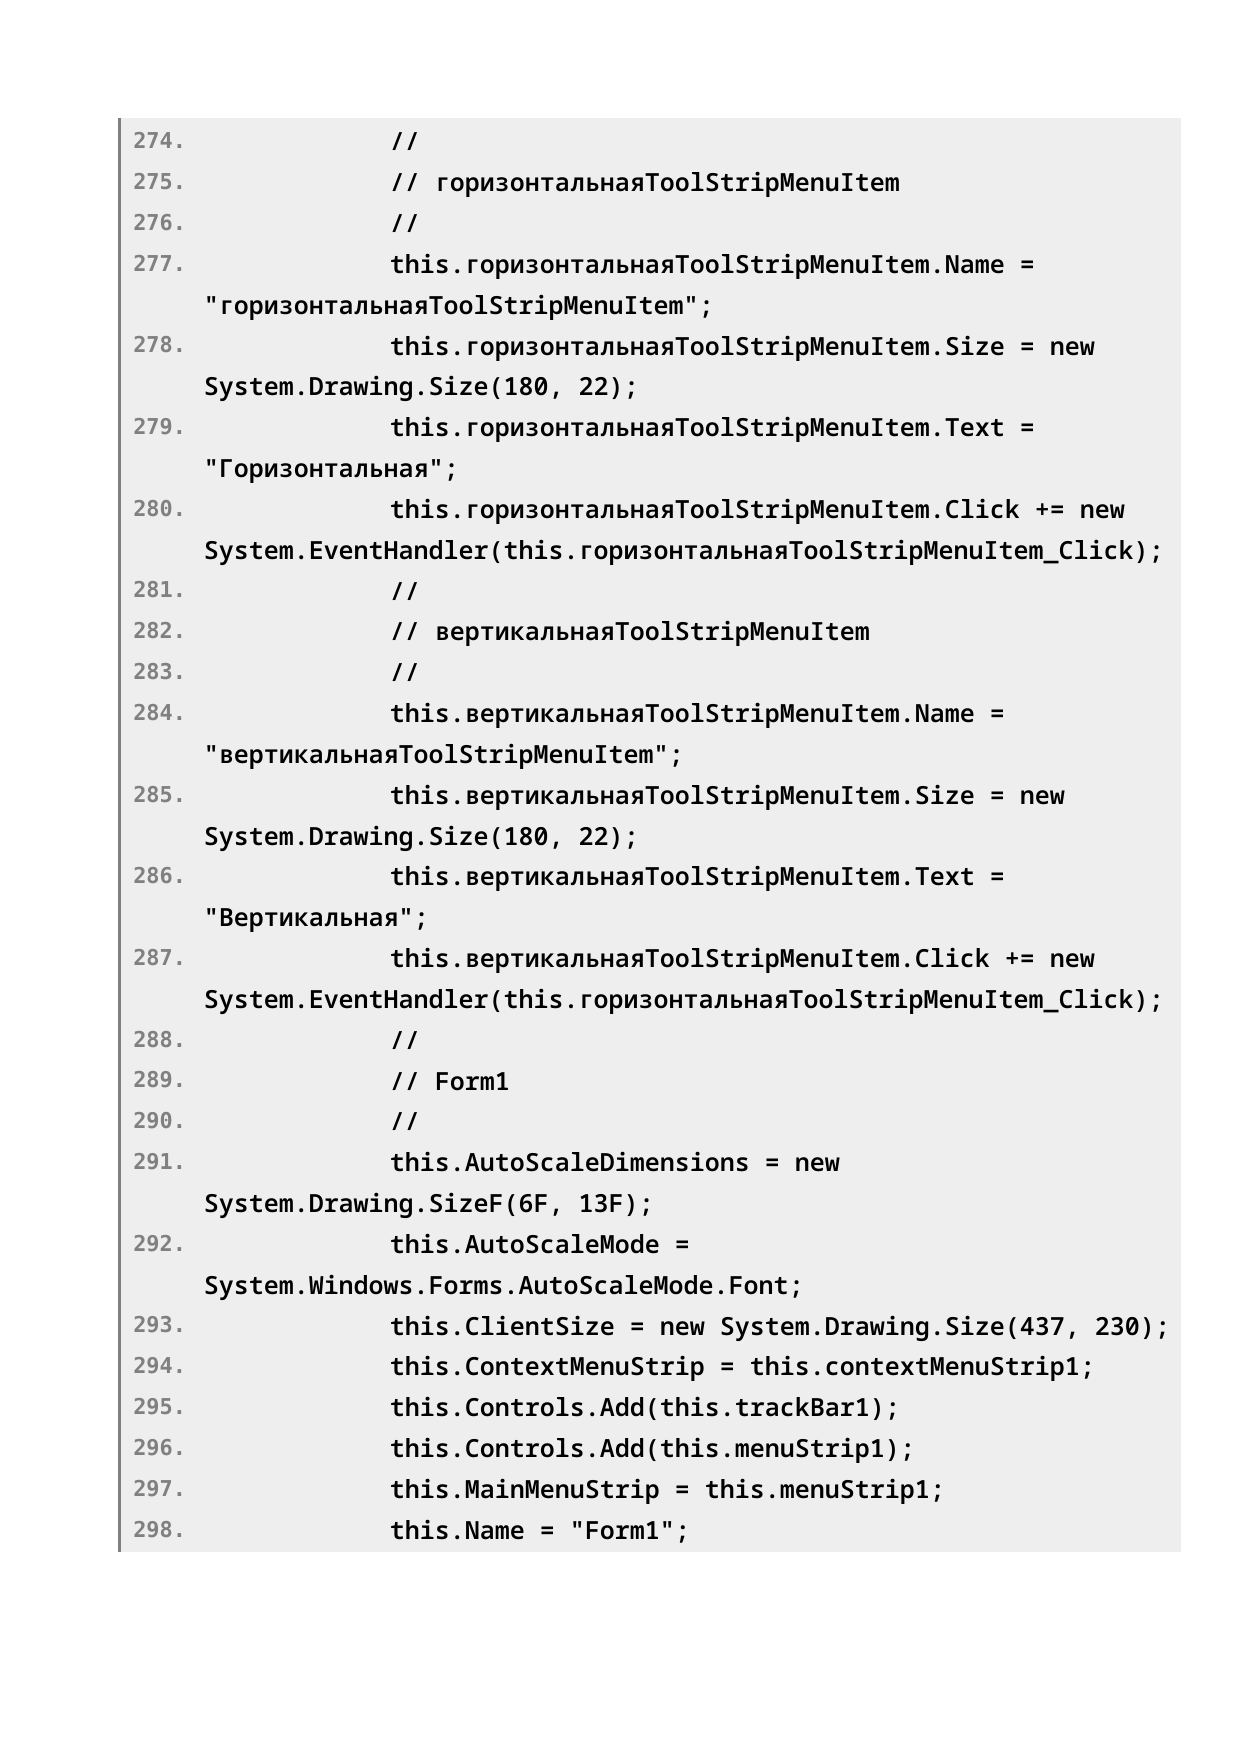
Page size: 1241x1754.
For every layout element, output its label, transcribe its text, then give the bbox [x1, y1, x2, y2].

list this.вертикальнаяToolStripMenuItem.Name = "вертикальнаяToolStripMenuItem"; [121, 690, 1181, 771]
list // [121, 118, 1181, 158]
list // [121, 1016, 1181, 1056]
list this.Name = "Form1"; [121, 1506, 1181, 1552]
list this.горизонтальнаяToolStripMenuItem.Click += new System.EventHandler(this.горизонтальнаяToolStripMenuItem_Click); [121, 486, 1181, 566]
list // [121, 649, 1181, 689]
list this.горизонтальнаяToolStripMenuItem.Size = new System.Drawing.Size(180, 22); [121, 322, 1181, 403]
list this.MainMenuStrip = this.menuStrip1; [121, 1466, 1181, 1506]
list this.AutoScaleDimensions = new System.Drawing.SizeF(6F, 13F); [121, 1139, 1181, 1220]
list this.Controls.Add(this.menuStrip1); [121, 1425, 1181, 1465]
list this.горизонтальнаяToolStripMenuItem.Text = "Горизонтальная"; [121, 404, 1181, 485]
list // [121, 1098, 1181, 1138]
list this.ClientSize = new System.Drawing.Size(437, 230); [121, 1302, 1181, 1342]
list this.Controls.Add(this.trackBar1); [121, 1384, 1181, 1424]
list this.вертикальнаяToolStripMenuItem.Click += new System.EventHandler(this.горизонтальнаяToolStripMenuItem_Click); [121, 935, 1181, 1016]
list this.ContextMenuStrip = this.contextMenuStrip1; [121, 1343, 1181, 1383]
list this.горизонтальнаяToolStripMenuItem.Name = "горизонтальнаяToolStripMenuItem"; [121, 241, 1181, 321]
list // [121, 567, 1181, 607]
list this.вертикальнаяToolStripMenuItem.Text = "Вертикальная"; [121, 853, 1181, 934]
list this.AutoScaleMode = System.Windows.Forms.AutoScaleMode.Font; [121, 1221, 1181, 1301]
list this.вертикальнаяToolStripMenuItem.Size = new System.Drawing.Size(180, 22); [121, 771, 1181, 852]
list // горизонтальнаяToolStripMenuItem [121, 159, 1181, 199]
list // вертикальнаяToolStripMenuItem [121, 608, 1181, 648]
list // Form1 [121, 1057, 1181, 1097]
list // [121, 200, 1181, 240]
